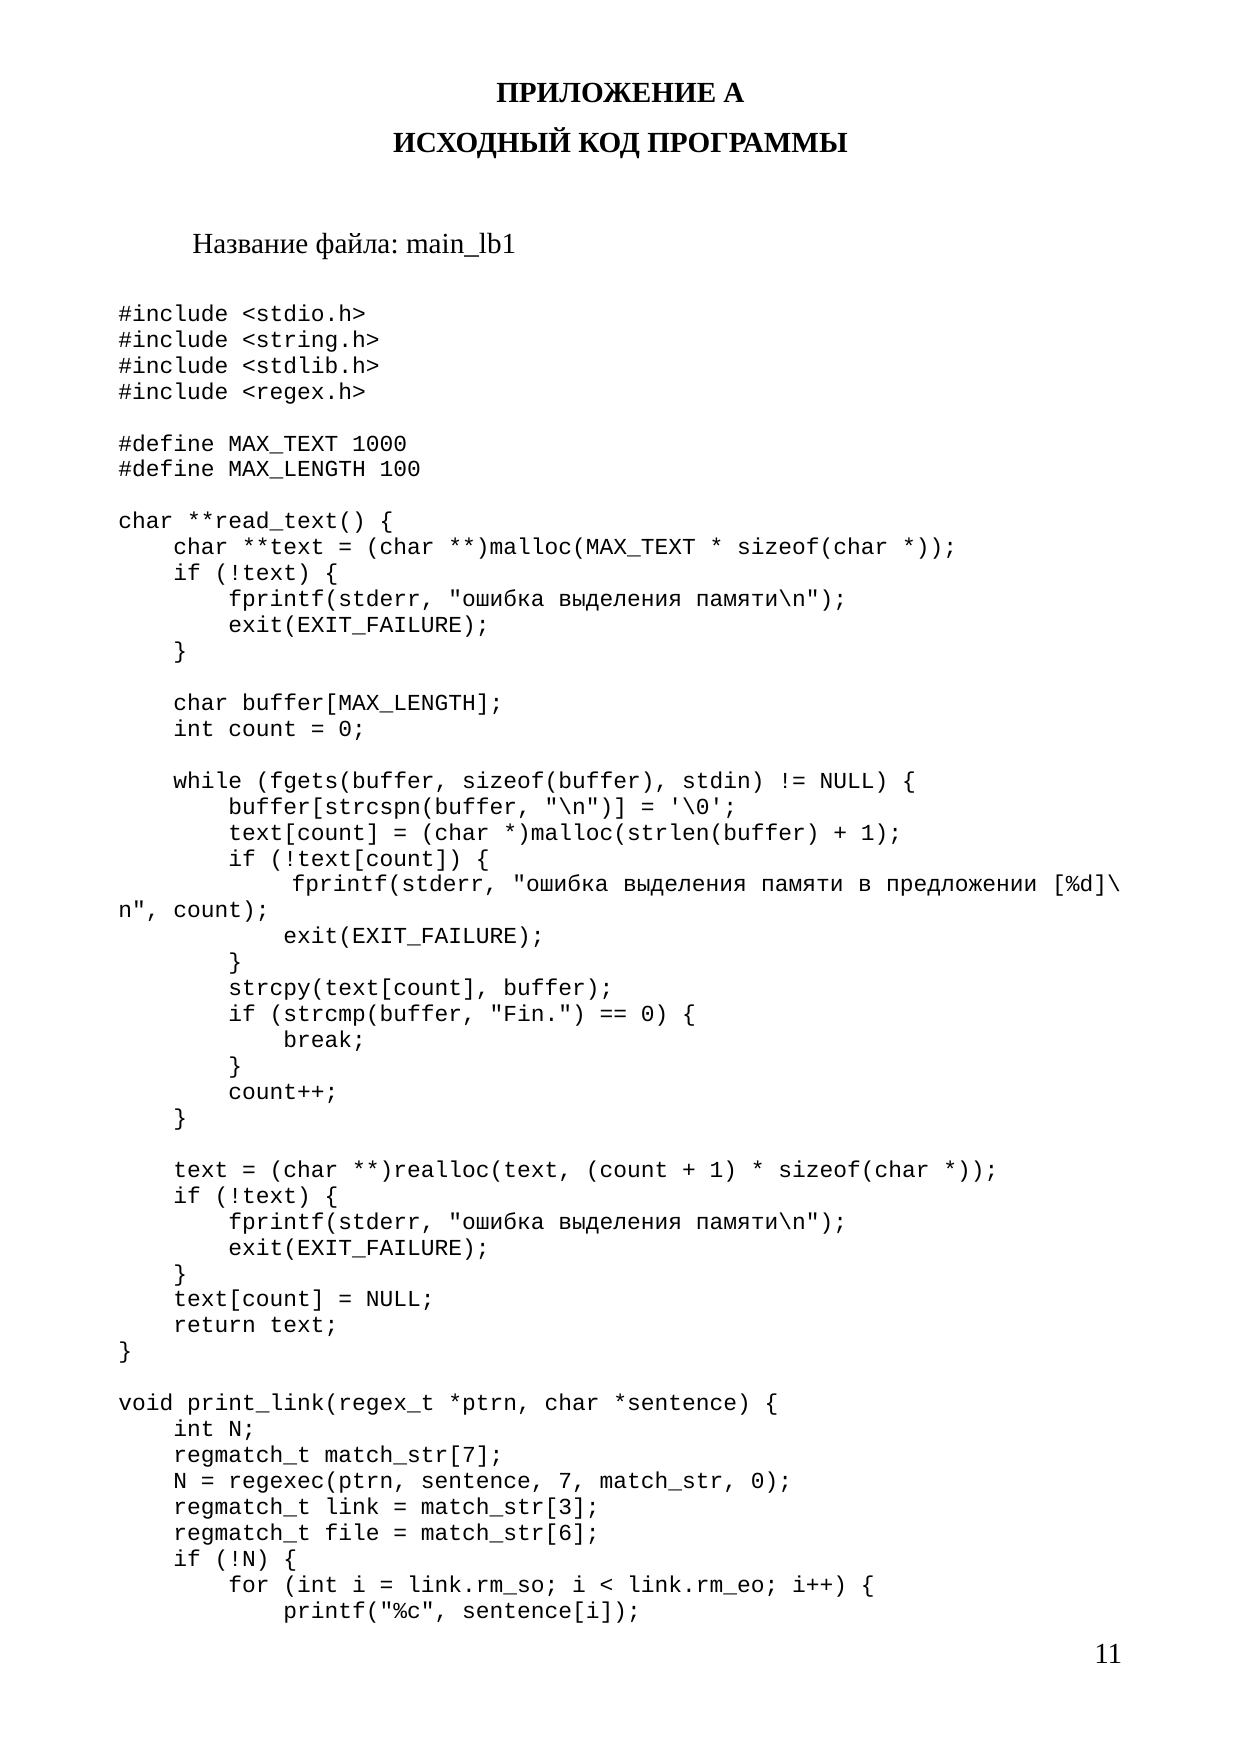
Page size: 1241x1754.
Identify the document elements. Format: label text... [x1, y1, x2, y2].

text buffer[strcspn(buffer, "\n")] = '\0'; [118, 795, 1122, 821]
text text[count] = NULL; [118, 1288, 1122, 1314]
text exit(EXIT_FAILURE); [118, 925, 1122, 951]
text strcpy(text[count], buffer); [118, 977, 1122, 1002]
text #include <stdio.h> [118, 302, 1122, 328]
text char buffer[MAX_LENGTH]; [118, 691, 1122, 717]
text #include <string.h> [118, 328, 1122, 354]
text printf("%c", sentence[i]); [118, 1599, 1122, 1625]
text char **text = (char **)malloc(MAX_TEXT * sizeof(char *)); [118, 536, 1122, 562]
text } [118, 1054, 1122, 1080]
text regmatch_t match_str[7]; [118, 1443, 1122, 1469]
text Название файла: main_lb1 [118, 226, 1122, 259]
text for (int i = link.rm_so; i < link.rm_eo; i++) { [118, 1573, 1122, 1599]
text if (strcmp(buffer, "Fin.") == 0) { [118, 1002, 1122, 1028]
text } [118, 1106, 1122, 1132]
text while (fgets(buffer, sizeof(buffer), stdin) != NULL) { [118, 769, 1122, 795]
text if (!text) { [118, 562, 1122, 587]
text return text; [118, 1314, 1122, 1340]
text void print_link(regex_t *ptrn, char *sentence) { [118, 1392, 1122, 1417]
text fprintf(stderr, "ошибка выделения памяти в предложении [%d]\n", count); [118, 873, 1122, 925]
text regmatch_t link = match_str[3]; [118, 1495, 1122, 1521]
text if (!text) { [118, 1184, 1122, 1210]
text } [118, 951, 1122, 977]
text } [118, 1340, 1122, 1366]
text #define MAX_TEXT 1000 [118, 432, 1122, 458]
text #include <regex.h> [118, 380, 1122, 406]
text int count = 0; [118, 717, 1122, 743]
text break; [118, 1028, 1122, 1054]
text } [118, 1262, 1122, 1288]
text N = regexec(ptrn, sentence, 7, match_str, 0); [118, 1469, 1122, 1495]
text #include <stdlib.h> [118, 354, 1122, 380]
text #define MAX_LENGTH 100 [118, 458, 1122, 484]
text text = (char **)realloc(text, (count + 1) * sizeof(char *)); [118, 1158, 1122, 1184]
text } [118, 639, 1122, 665]
text int N; [118, 1417, 1122, 1443]
text text[count] = (char *)malloc(strlen(buffer) + 1); [118, 821, 1122, 847]
text fprintf(stderr, "ошибка выделения памяти\n"); [118, 1210, 1122, 1236]
text char **read_text() { [118, 510, 1122, 536]
text exit(EXIT_FAILURE); [118, 613, 1122, 639]
subtitle Приложение А Исходный код программы [118, 75, 1122, 159]
text exit(EXIT_FAILURE); [118, 1236, 1122, 1262]
text if (!text[count]) { [118, 847, 1122, 873]
text count++; [118, 1080, 1122, 1106]
text fprintf(stderr, "ошибка выделения памяти\n"); [118, 587, 1122, 613]
text regmatch_t file = match_str[6]; [118, 1521, 1122, 1547]
text if (!N) { [118, 1547, 1122, 1573]
